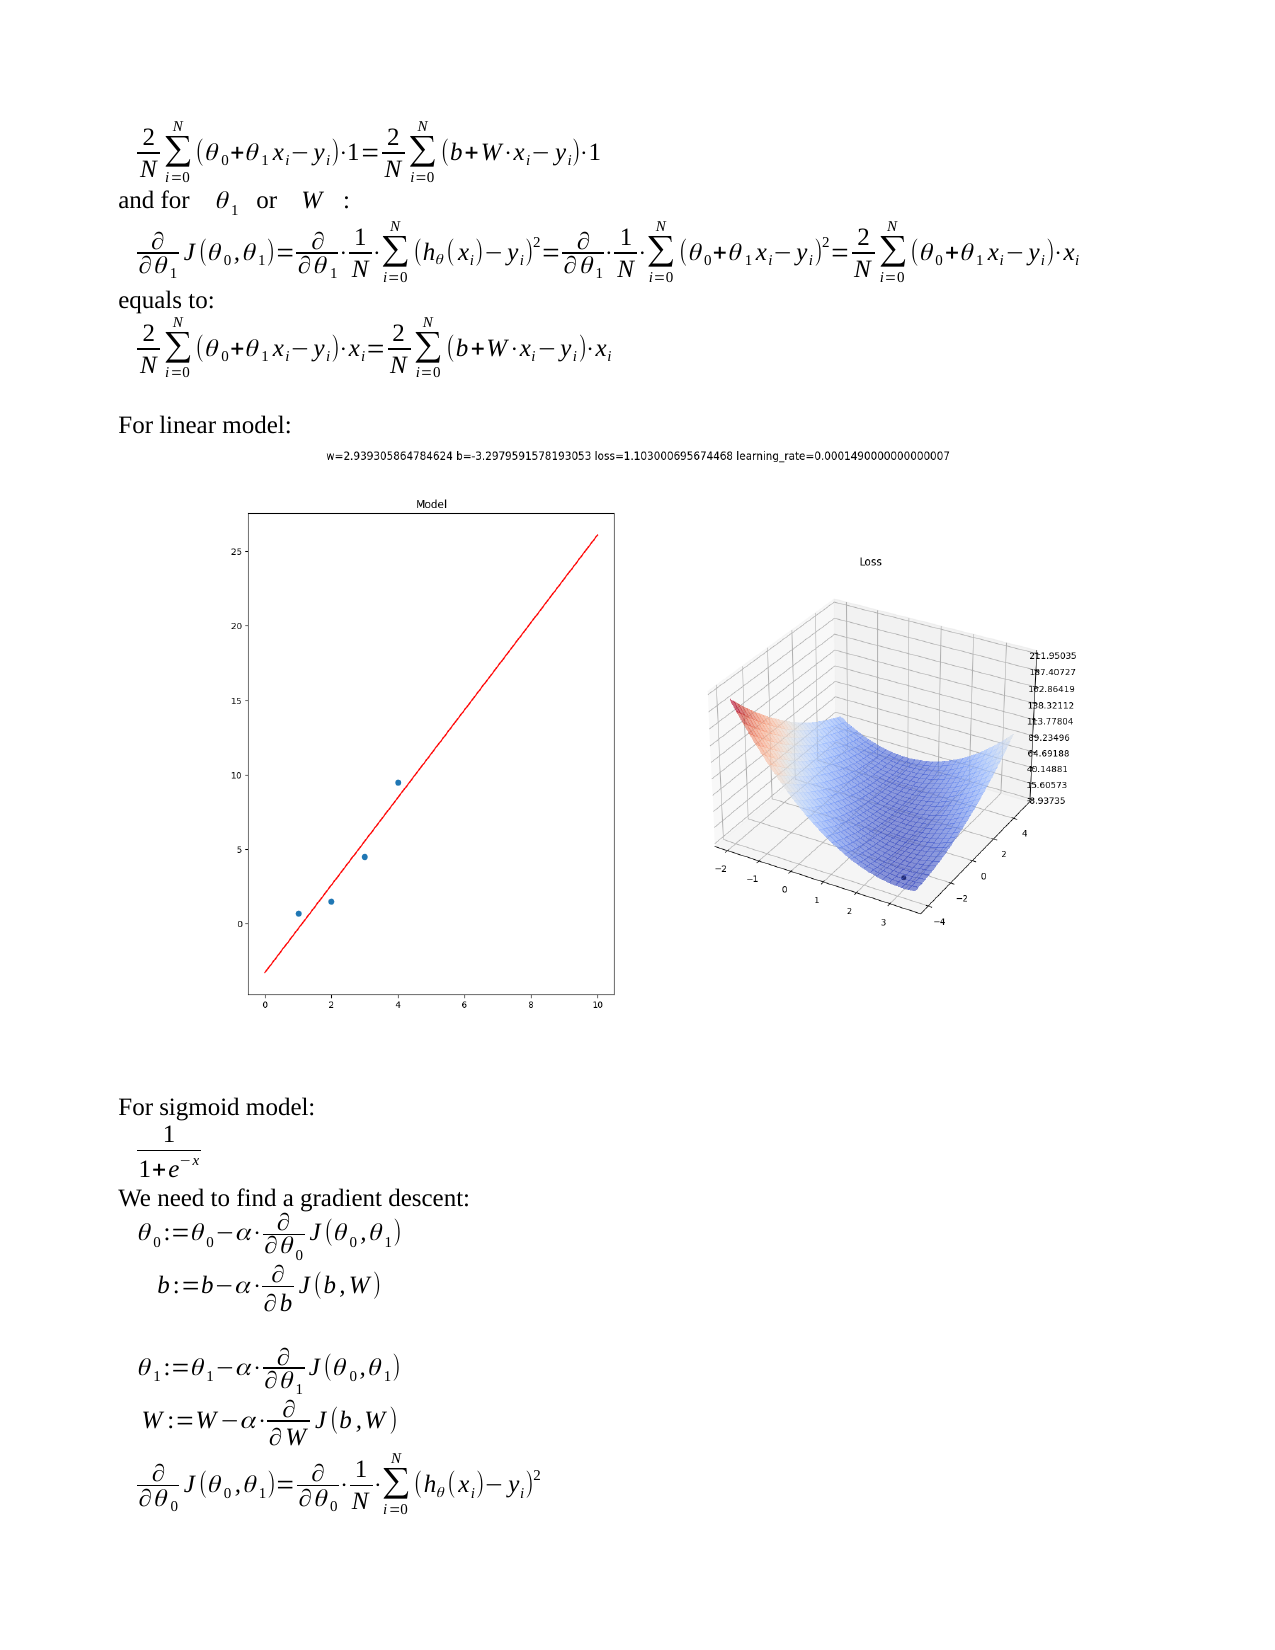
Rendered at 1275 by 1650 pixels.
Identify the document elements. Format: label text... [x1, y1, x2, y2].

text For sigmoid model: [118, 1092, 1157, 1121]
text We need to find a gradient descent: [118, 1183, 1157, 1212]
text equals to: [118, 285, 1157, 314]
text For linear model: [118, 410, 1157, 438]
picture [118, 438, 1157, 1063]
text and for or : [118, 185, 1157, 218]
